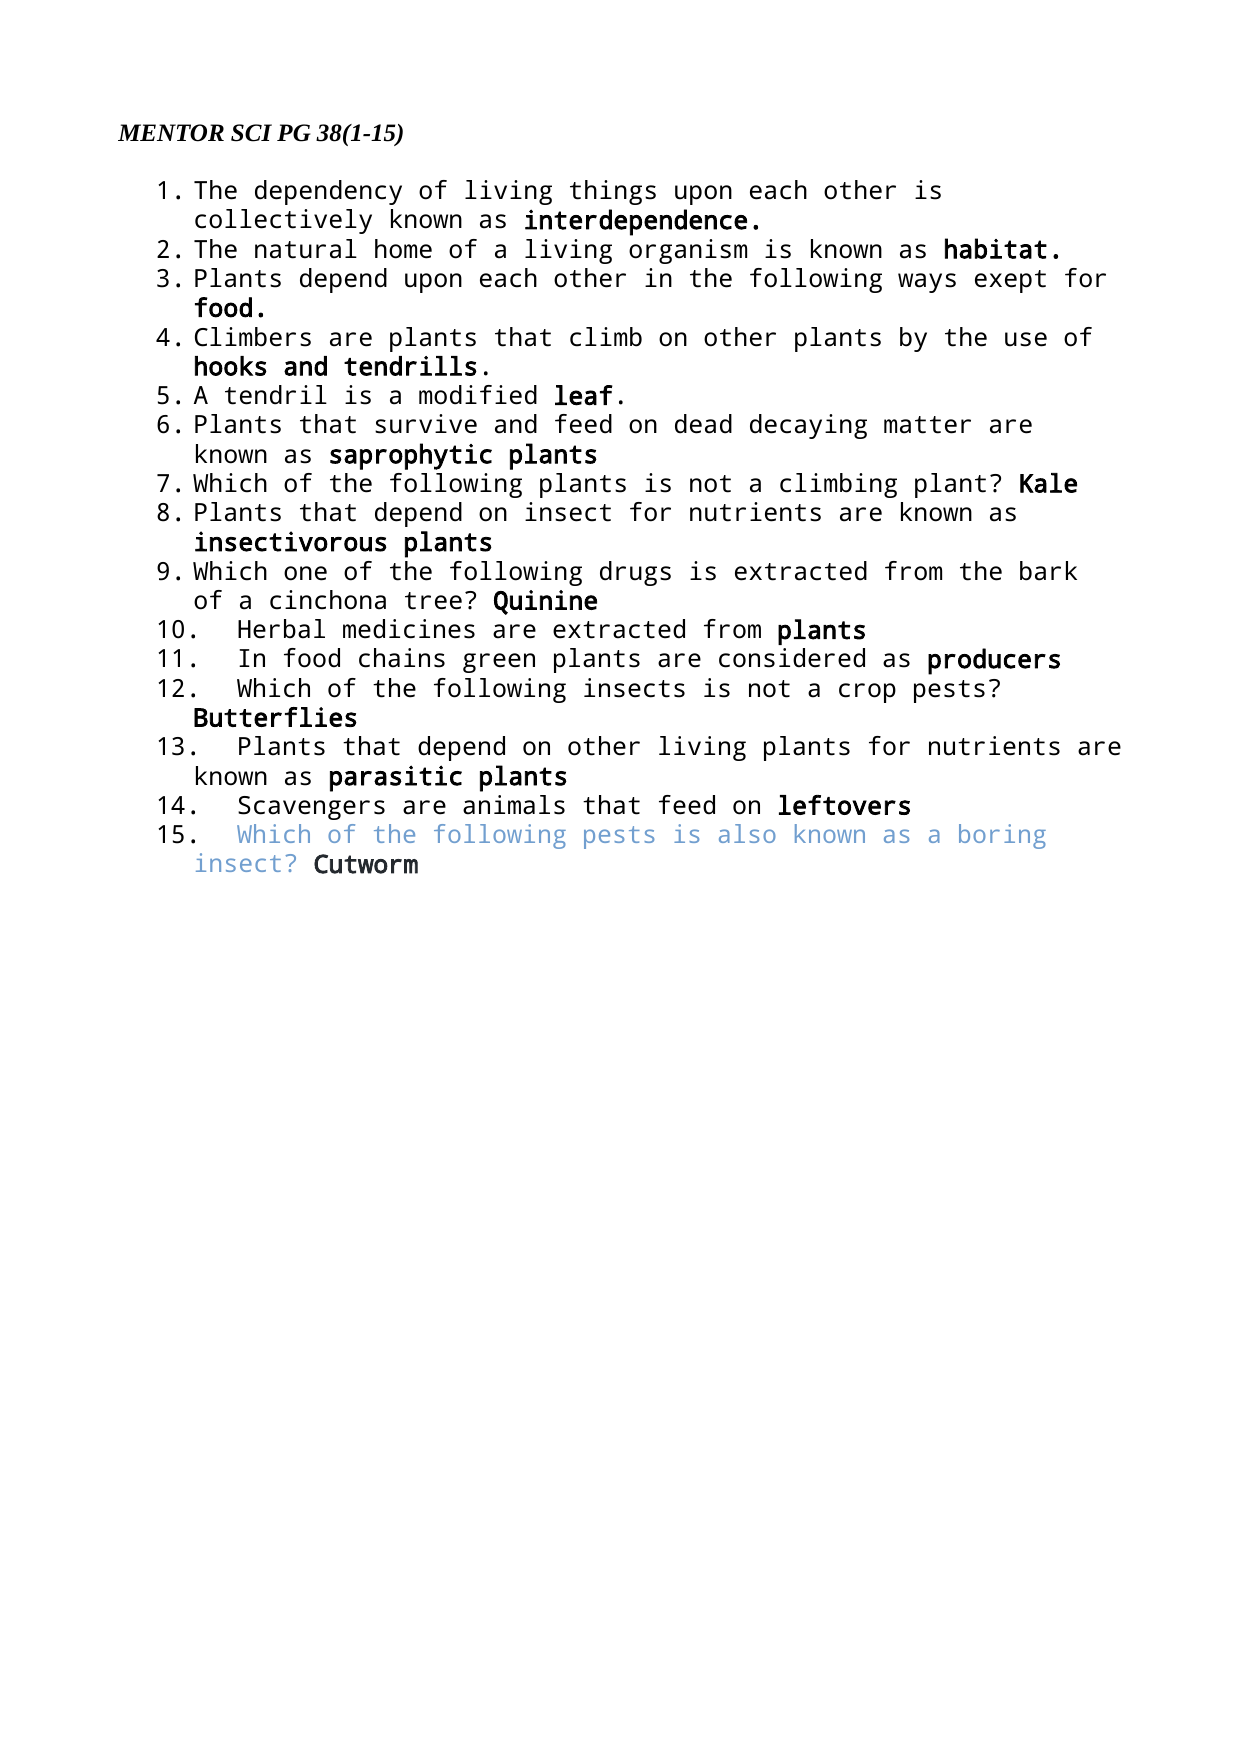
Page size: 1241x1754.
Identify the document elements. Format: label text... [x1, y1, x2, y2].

list The dependency of living things upon each other is collectively known as interdependence. [156, 176, 1122, 235]
list Which of the following pests is also known as a boring insect? Cutworm [156, 820, 1122, 879]
list Which one of the following drugs is extracted from the bark of a cinchona tree? Quinine [156, 557, 1122, 615]
list Climbers are plants that climb on other plants by the use of hooks and tendrills. [156, 323, 1122, 381]
list The natural home of a living organism is known as habitat. [156, 235, 1122, 264]
list Which of the following insects is not a crop pests? Butterflies [156, 674, 1122, 732]
list Plants that survive and feed on dead decaying matter are known as saprophytic plants [156, 411, 1122, 469]
list In food chains green plants are considered as producers [156, 645, 1122, 674]
list Which of the following plants is not a climbing plant? Kale [156, 469, 1122, 498]
list Scavengers are animals that feed on leftovers [156, 791, 1122, 820]
list A tendril is a modified leaf. [156, 381, 1122, 411]
list Plants that depend on other living plants for nutrients are known as parasitic plants [156, 732, 1122, 791]
list Plants depend upon each other in the following ways exept for food. [156, 264, 1122, 323]
list Plants that depend on insect for nutrients are known as insectivorous plants [156, 498, 1122, 557]
list Herbal medicines are extracted from plants [156, 615, 1122, 645]
